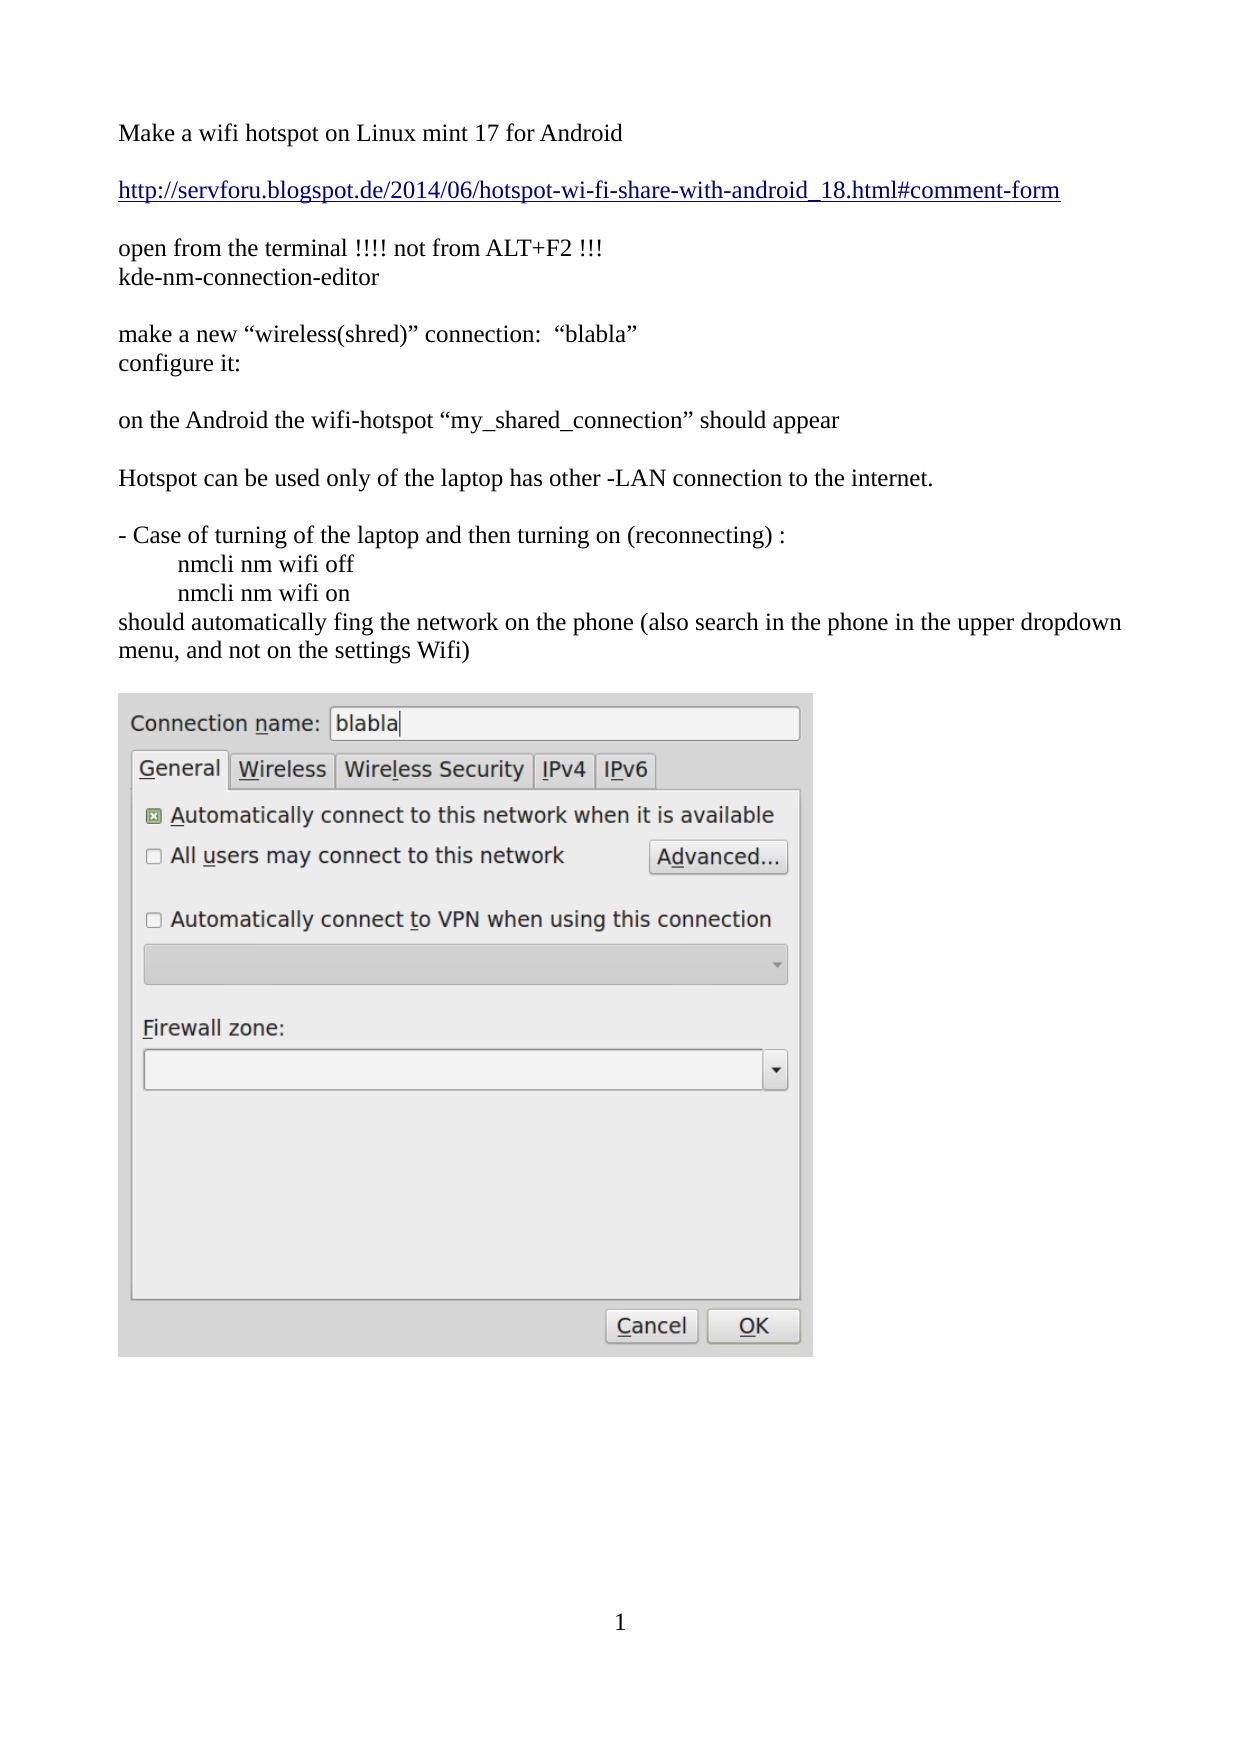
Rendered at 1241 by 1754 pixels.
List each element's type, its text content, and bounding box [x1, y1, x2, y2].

text kde-nm-connection-editor [118, 262, 1122, 291]
text should automatically fing the network on the phone (also search in the phone in the upper dropdown menu, and not on the settings Wifi) [118, 607, 1122, 664]
text open from the terminal !!!! not from ALT+F2 !!! [118, 233, 1122, 262]
text - Case of turning of the laptop and then turning on (reconnecting) : [118, 521, 1122, 549]
text nmcli nm wifi off [118, 549, 1122, 578]
picture [118, 693, 814, 1357]
text Make a wifi hotspot on Linux mint 17 for Android [118, 118, 1122, 147]
text make a new “wireless(shred)” connection: “blabla” [118, 319, 1122, 348]
text Hotspot can be used only of the laptop has other -LAN connection to the internet. [118, 463, 1122, 492]
text on the Android the wifi-hotspot “my_shared_connection” should appear [118, 406, 1122, 434]
text configure it: [118, 348, 1122, 377]
text http://servforu.blogspot.de/2014/06/hotspot-wi-fi-share-with-android_18.html#comment-form [118, 176, 1122, 204]
text nmcli nm wifi on [118, 578, 1122, 607]
